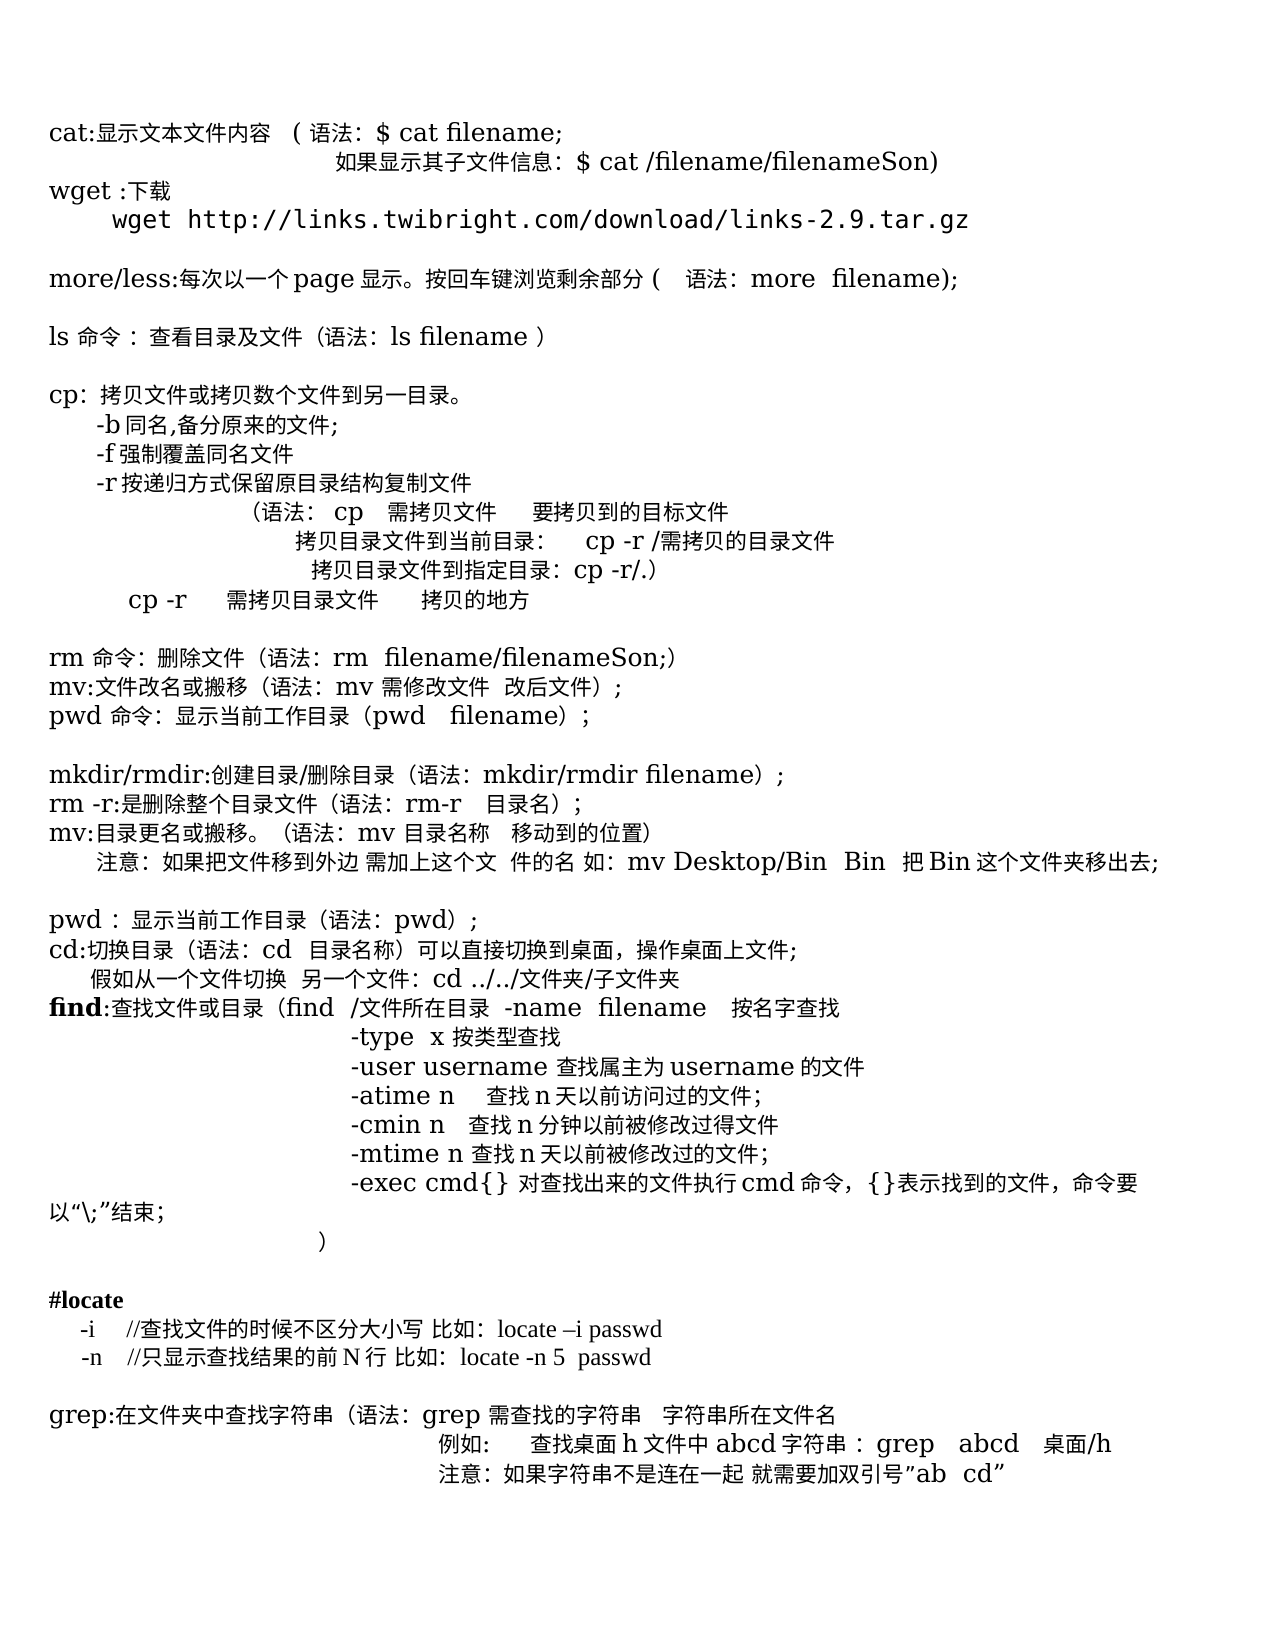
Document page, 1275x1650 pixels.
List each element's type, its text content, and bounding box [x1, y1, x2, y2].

text ls 命令 ：查看目录及文件（语法：ls filename ） [48, 322, 1158, 351]
text cat:显示文本文件内容 ( 语法：$ cat filename; [48, 118, 1158, 147]
text 如果显示其子文件信息：$ cat /filename/filenameSon) [48, 147, 1158, 176]
text ） [48, 1227, 1158, 1256]
text -r按递归方式保留原目录结构复制文件 [48, 468, 1158, 497]
text rm 命令：删除文件（语法：rm filename/filenameSon;） [48, 643, 1158, 672]
text -n //只显示查找结果的前N行 比如：locate -n 5 passwd [48, 1342, 1158, 1371]
text mkdir/rmdir:创建目录/删除目录（语法：mkdir/rmdir filename）; [48, 760, 1158, 789]
text mv:文件改名或搬移（语法：mv 需修改文件 改后文件）; [48, 672, 1158, 701]
text -type x 按类型查找 [48, 1022, 1158, 1052]
text -mtime n 查找n天以前被修改过的文件； [48, 1139, 1158, 1168]
text -exec cmd{} 对查找出来的文件执行cmd命令，{}表示找到的文件，命令要以“\;”结束； [48, 1168, 1158, 1227]
text 假如从一个文件切换 另一个文件：cd ../../文件夹/子文件夹 [0, 964, 1158, 993]
text find:查找文件或目录（find /文件所在目录 -name filename 按名字查找 [48, 993, 1158, 1022]
text cd:切换目录（语法：cd 目录名称）可以直接切换到桌面，操作桌面上文件; [48, 935, 1158, 964]
text 例如: 查找桌面h文件中 abcd字符串 ：grep abcd 桌面/h [48, 1429, 1158, 1459]
text （语法： cp 需拷贝文件 要拷贝到的目标文件 [48, 497, 1158, 526]
text mv:目录更名或搬移。（语法：mv 目录名称 移动到的位置） [48, 818, 1158, 847]
text wget :下载 [48, 176, 1158, 206]
text 注意：如果把文件移到外边 需加上这个文 件的名 如：mv Desktop/Bin Bin 把Bin这个文件夹移出去; [48, 847, 1158, 876]
text pwd 命令：显示当前工作目录（pwd filename）； [48, 701, 1158, 731]
text pwd ：显示当前工作目录（语法：pwd）; [48, 906, 1158, 935]
text grep:在文件夹中查找字符串（语法：grep 需查找的字符串 字符串所在文件名 [48, 1400, 1158, 1429]
text 拷贝目录文件到指定目录：cp -r/.） [48, 556, 1158, 585]
text cp -r 需拷贝目录文件 拷贝的地方 [48, 585, 1158, 614]
text -atime n 查找n天以前访问过的文件； [48, 1081, 1158, 1110]
text cp：拷贝文件或拷贝数个文件到另一目录。 [48, 381, 1158, 410]
text wget http://links.twibright.com/download/links-2.9.tar.gz [48, 206, 1158, 235]
text -cmin n 查找n分钟以前被修改过得文件 [48, 1110, 1158, 1139]
text 注意：如果字符串不是连在一起 就需要加双引号”ab cd” [48, 1459, 1158, 1488]
text #locate [48, 1285, 1158, 1314]
text rm -r:是删除整个目录文件（语法：rm-r 目录名）； [48, 789, 1158, 818]
text -f强制覆盖同名文件 [48, 439, 1158, 468]
text more/less:每次以一个page显示。按回车键浏览剩余部分 ( 语法：more filename); [48, 264, 1158, 293]
text -b同名,备分原来的文件; [48, 410, 1158, 439]
text -user username 查找属主为username的文件 [48, 1052, 1158, 1081]
text -i //查找文件的时候不区分大小写 比如：locate –i passwd [48, 1314, 1158, 1342]
text 拷贝目录文件到当前目录： cp -r /需拷贝的目录文件 [48, 526, 1158, 556]
